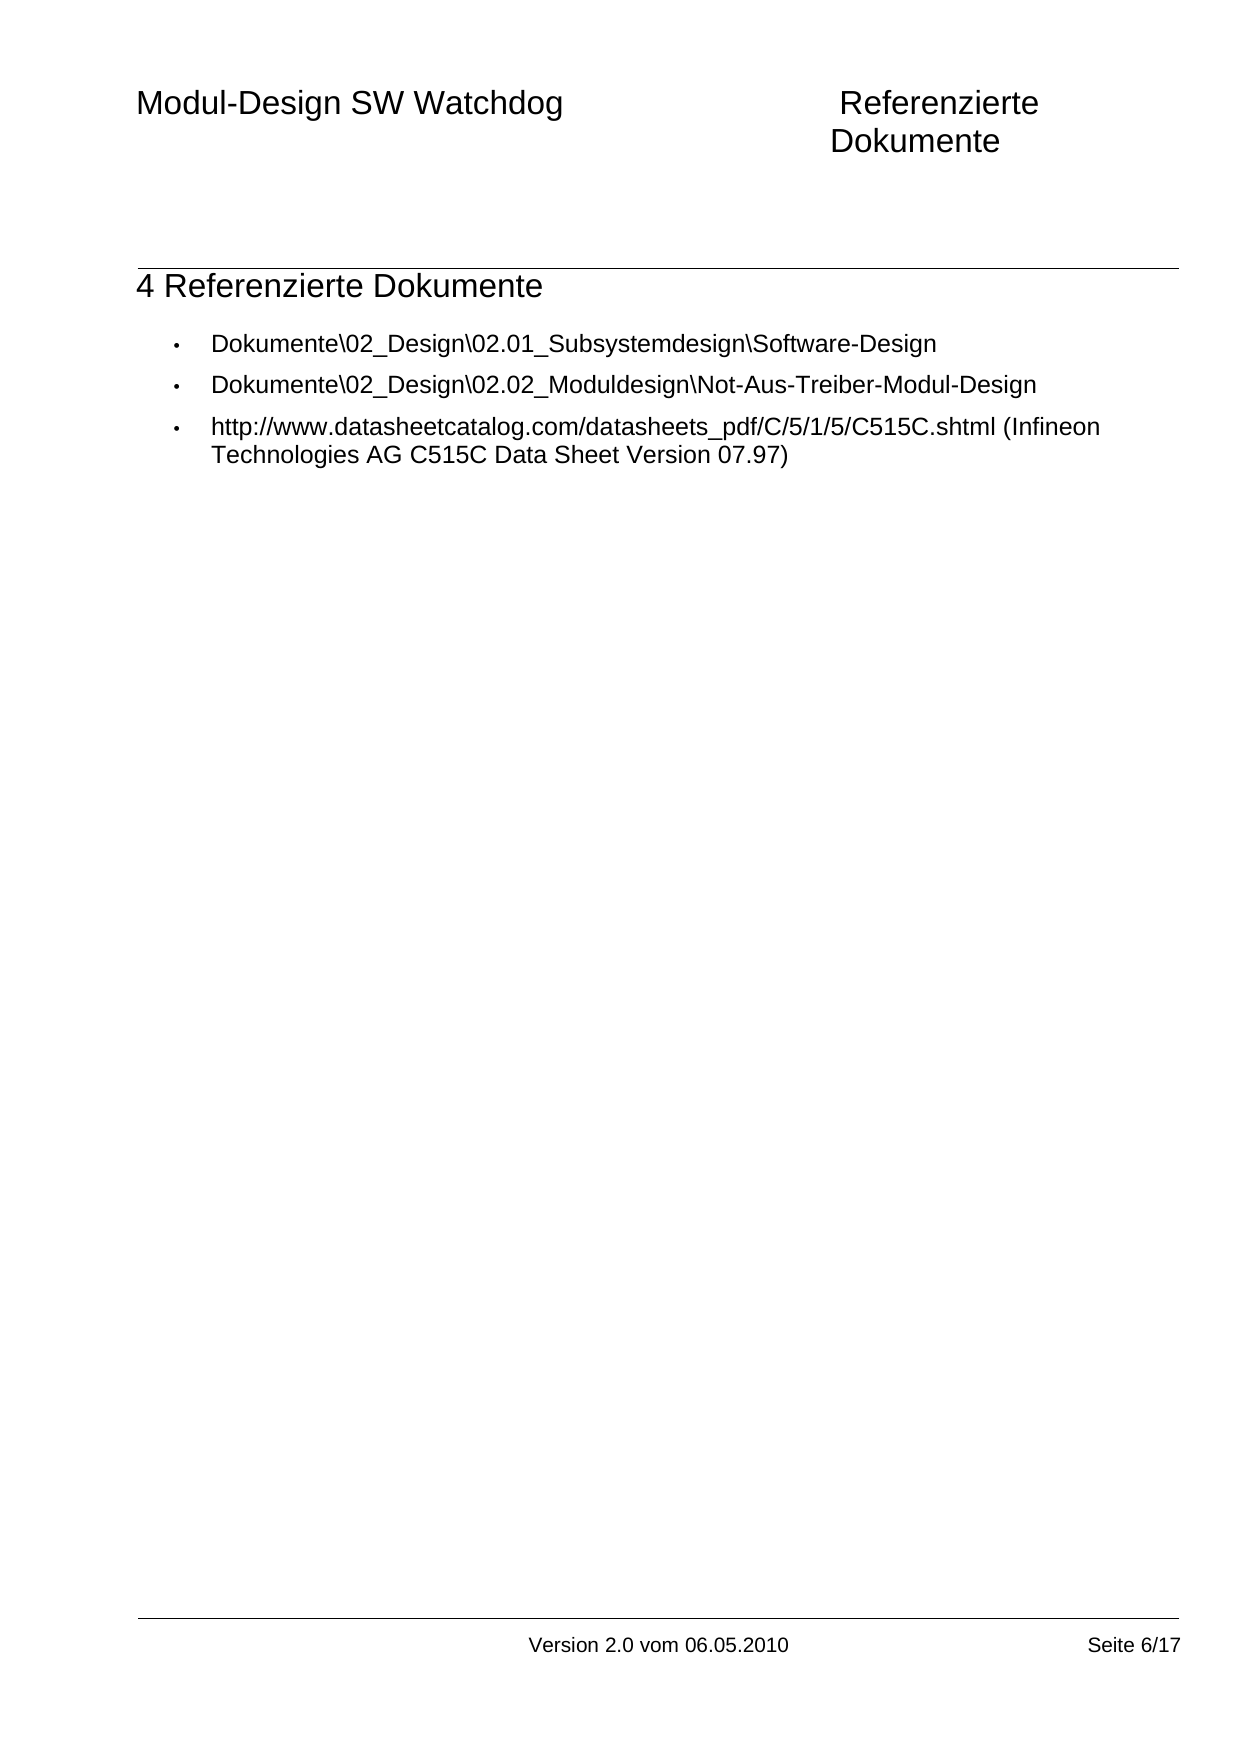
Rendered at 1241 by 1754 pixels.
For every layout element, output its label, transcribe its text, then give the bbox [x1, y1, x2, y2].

list Dokumente\02_Design\02.02_Moduldesign\Not-Aus-Treiber-Modul-Design [173, 371, 1181, 399]
list Dokumente\02_Design\02.01_Subsystemdesign\Software-Design [173, 329, 1181, 358]
list http://www.datasheetcatalog.com/datasheets_pdf/C/5/1/5/C515C.shtml (Infineon Technologies AG C515C Data Sheet Version 07.97) [173, 412, 1181, 469]
subtitle Referenzierte Dokumente [136, 289, 1181, 304]
